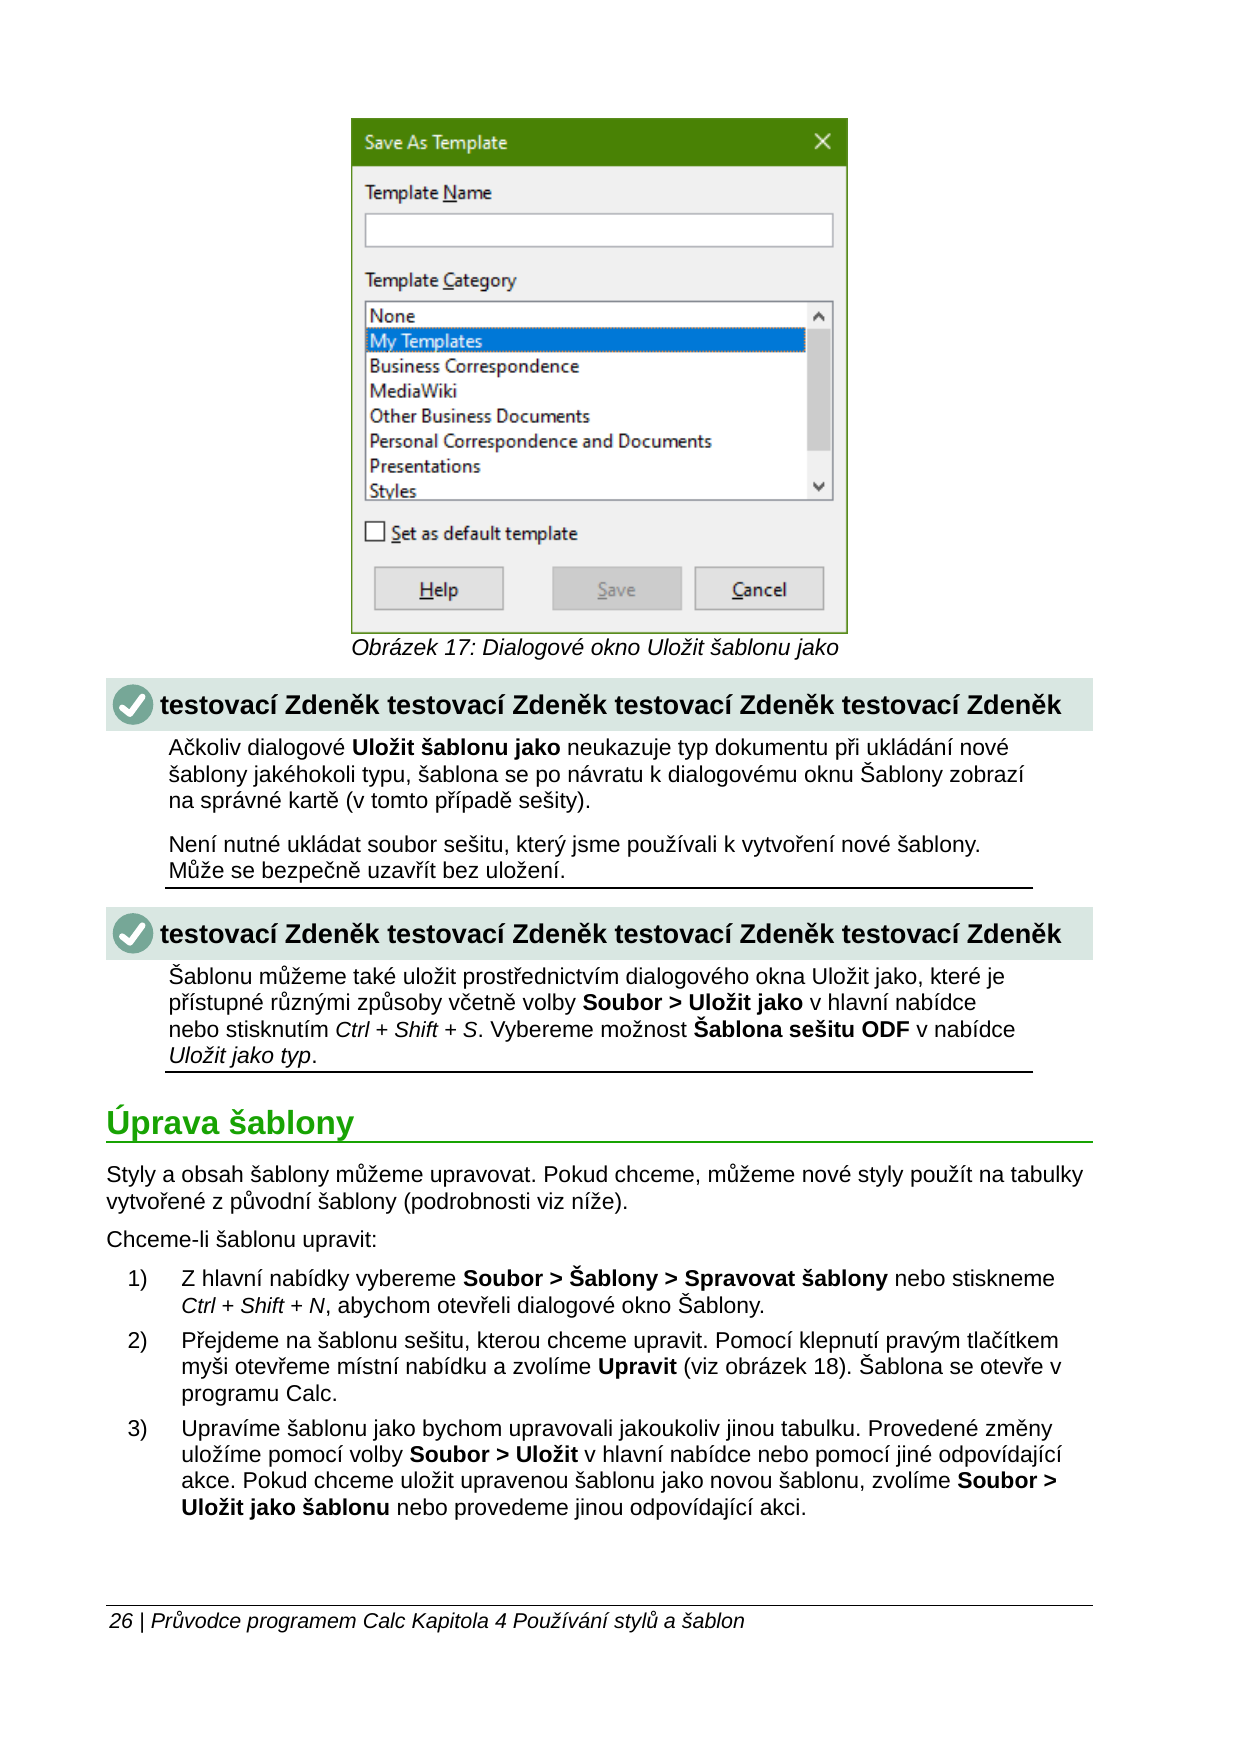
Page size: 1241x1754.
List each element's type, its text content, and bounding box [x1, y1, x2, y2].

list Přejdeme na šablonu sešitu, kterou chceme upravit. Pomocí klepnutí pravým tlačítkem myši otevřeme místní nabídku a zvolíme Upravit (viz obrázek 18). Šablona se otevře v programu Calc. [148, 1327, 1093, 1406]
text Ačkoliv dialogové Uložit šablonu jako neukazuje typ dokumentu při ukládání nové šablony jakéhokoli typu, šablona se po návratu k dialogovému oknu Šablony zobrazí na správné kartě (v tomto případě sešity). [165, 731, 1033, 813]
text Obrázek 17: Dialogové okno Uložit šablonu jako [351, 634, 848, 660]
list Upravíme šablonu jako bychom upravovali jakoukoliv jinou tabulku. Provedené změny uložíme pomocí volby Soubor > Uložit v hlavní nabídce nebo pomocí jiné odpovídající akce. Pokud chceme uložit upravenou šablonu jako novou šablonu, zvolíme Soubor > Uložit jako šablonu nebo provedeme jinou odpovídající akci. [148, 1415, 1093, 1520]
text Není nutné ukládat soubor sešitu, který jsme používali k vytvoření nové šablony. Může se bezpečně uzavřít bez uložení. [165, 828, 1033, 887]
picture [351, 118, 848, 634]
subtitle testovací Zdeněk testovací Zdeněk testovací Zdeněk testovací Zdeněk [106, 907, 1093, 960]
list Chceme-li šablonu upravit: [106, 1226, 1093, 1253]
text Šablonu můžeme také uložit prostřednictvím dialogového okna Uložit jako, které je přístupné různými způsoby včetně volby Soubor > Uložit jako v hlavní nabídce nebo stisknutím Ctrl + Shift + S. Vybereme možnost Šablona sešitu ODF v nabídce Uložit jako typ. [165, 960, 1033, 1071]
subtitle Úprava šablony [106, 1103, 1093, 1141]
subtitle testovací Zdeněk testovací Zdeněk testovací Zdeněk testovací Zdeněk [106, 678, 1093, 731]
list Z hlavní nabídky vybereme Soubor > Šablony > Spravovat šablony nebo stiskneme Ctrl + Shift + N, abychom otevřeli dialogové okno Šablony. [148, 1265, 1093, 1318]
text Styly a obsah šablony můžeme upravovat. Pokud chceme, můžeme nové styly použít na tabulky vytvořené z původní šablony (podrobnosti viz níže). [106, 1161, 1093, 1214]
